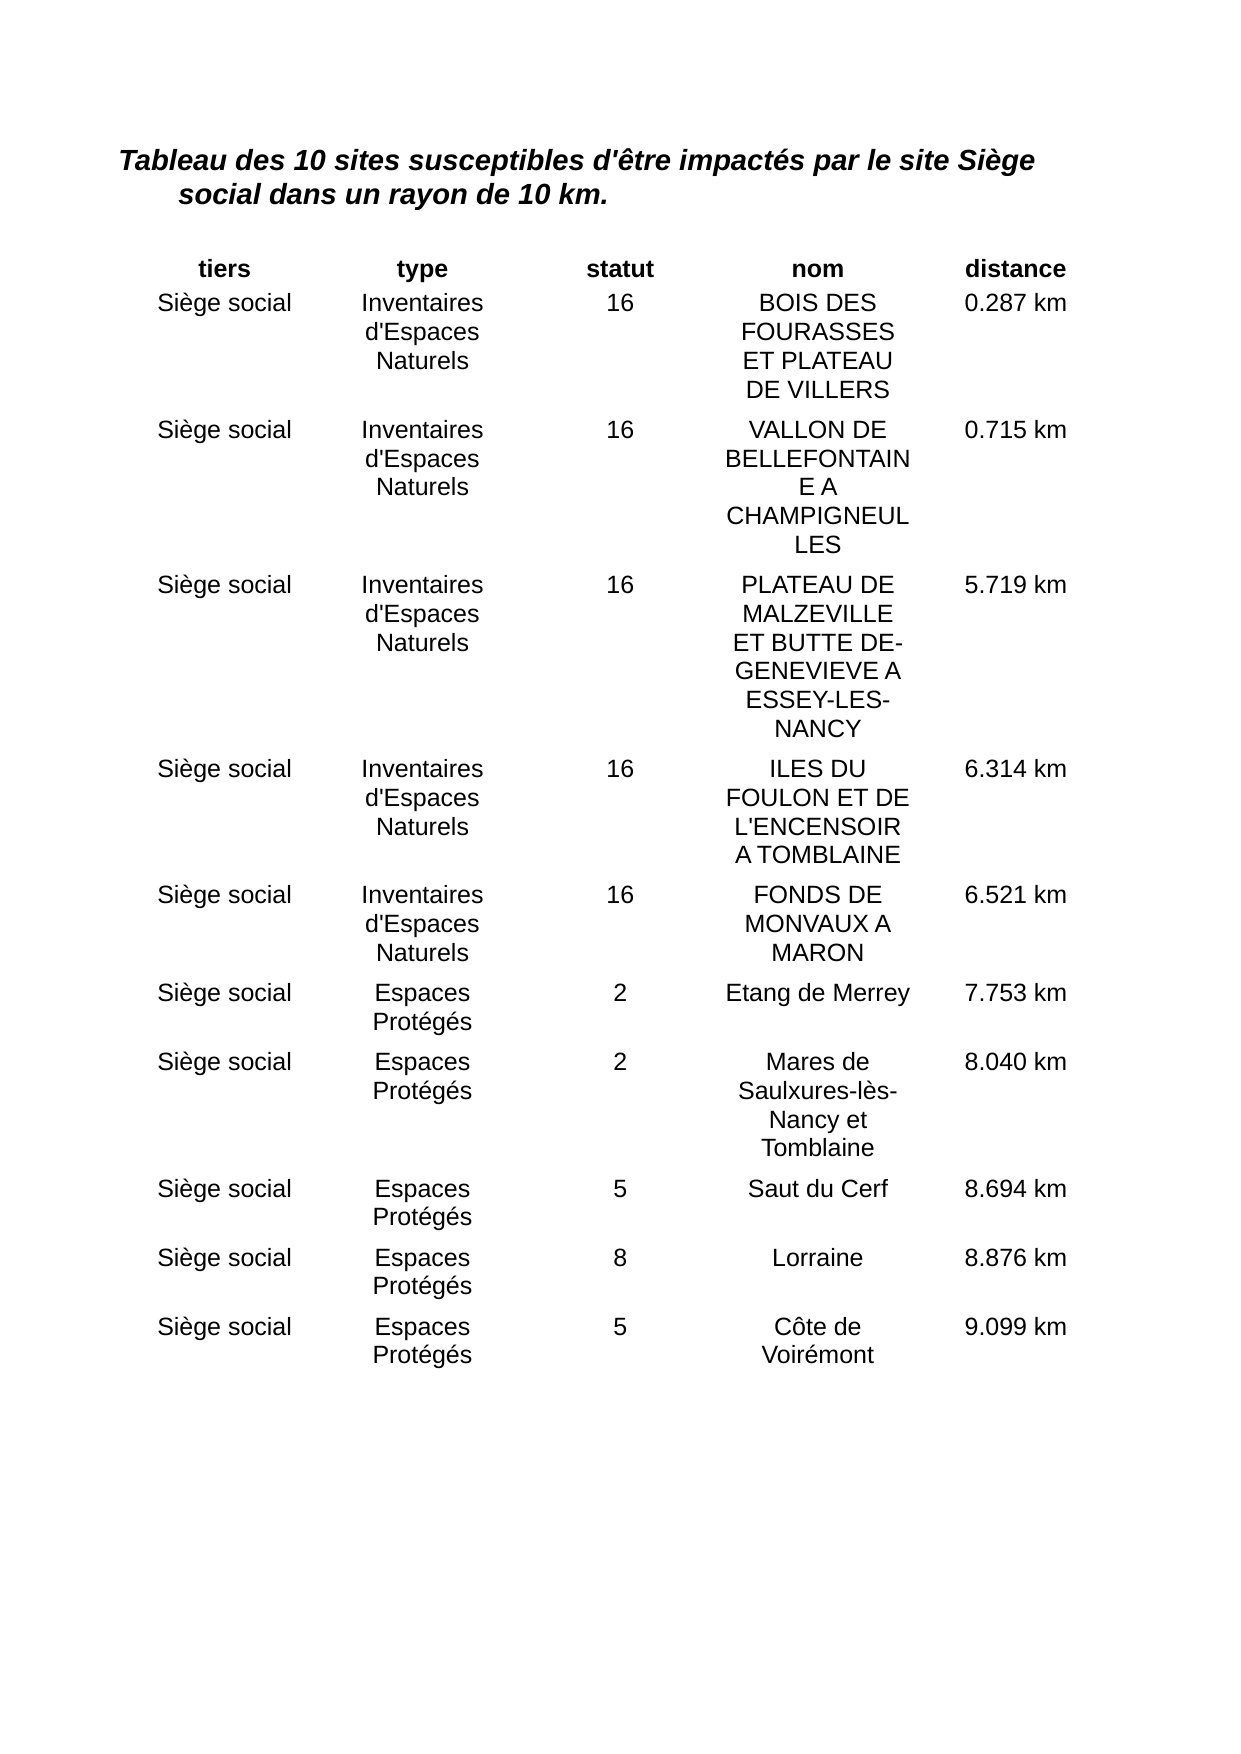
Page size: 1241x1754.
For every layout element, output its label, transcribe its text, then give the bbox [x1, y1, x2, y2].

table_cell Espaces Protégés [323, 973, 521, 1041]
table_cell Mares de Saulxures-lès-Nancy et Tomblaine [719, 1041, 917, 1168]
table_cell 6.314 km [917, 748, 1114, 875]
table_cell 0.287 km [917, 283, 1114, 409]
table_cell Lorraine [719, 1237, 917, 1306]
table_cell Inventaires d'Espaces Naturels [323, 409, 521, 564]
table_cell Espaces Protégés [323, 1168, 521, 1237]
table_cell Côte de Voirémont [719, 1306, 917, 1375]
table_cell Siège social [126, 1237, 323, 1306]
table_cell Inventaires d'Espaces Naturels [323, 564, 521, 748]
table_cell 0.715 km [917, 409, 1114, 564]
table_cell 16 [521, 283, 719, 409]
table_cell 5 [521, 1168, 719, 1237]
table_cell Siège social [126, 1306, 323, 1375]
table_header type [323, 254, 521, 283]
table_cell Inventaires d'Espaces Naturels [323, 875, 521, 972]
table_cell Inventaires d'Espaces Naturels [323, 283, 521, 409]
table_cell Siège social [126, 748, 323, 875]
table_header distance [917, 254, 1114, 283]
table_cell Siège social [126, 564, 323, 748]
table_cell 16 [521, 875, 719, 972]
table_cell 9.099 km [917, 1306, 1114, 1375]
table_cell 6.521 km [917, 875, 1114, 972]
table_cell Siège social [126, 409, 323, 564]
table_header nom [719, 254, 917, 283]
table_cell PLATEAU DE MALZEVILLE ET BUTTE DE-GENEVIEVE A ESSEY-LES-NANCY [719, 564, 917, 748]
table_cell Espaces Protégés [323, 1306, 521, 1375]
table_cell 5 [521, 1306, 719, 1375]
table_cell 2 [521, 1041, 719, 1168]
table_cell Etang de Merrey [719, 973, 917, 1041]
table_cell Espaces Protégés [323, 1237, 521, 1306]
table_cell Siège social [126, 1168, 323, 1237]
table_cell 16 [521, 409, 719, 564]
table_cell 8 [521, 1237, 719, 1306]
table_cell BOIS DES FOURASSES ET PLATEAU DE VILLERS [719, 283, 917, 409]
table_cell FONDS DE MONVAUX A MARON [719, 875, 917, 972]
table_cell Siège social [126, 1041, 323, 1168]
table_cell VALLON DE BELLEFONTAINE A CHAMPIGNEULLES [719, 409, 917, 564]
table_cell Inventaires d'Espaces Naturels [323, 748, 521, 875]
table_cell Espaces Protégés [323, 1041, 521, 1168]
table_cell 5.719 km [917, 564, 1114, 748]
table_cell 8.876 km [917, 1237, 1114, 1306]
table_cell Siège social [126, 973, 323, 1041]
table_cell Siège social [126, 875, 323, 972]
table_cell 7.753 km [917, 973, 1114, 1041]
subtitle Tableau des 10 sites susceptibles d'être impactés par le site Siège social dans un rayon de 10 km. [118, 143, 1122, 210]
table_cell Siège social [126, 283, 323, 409]
table_cell Saut du Cerf [719, 1168, 917, 1237]
table_cell ILES DU FOULON ET DE L'ENCENSOIR A TOMBLAINE [719, 748, 917, 875]
table_header statut [521, 254, 719, 283]
table_cell 8.694 km [917, 1168, 1114, 1237]
table_cell 16 [521, 748, 719, 875]
table_cell 16 [521, 564, 719, 748]
table_header tiers [126, 254, 323, 283]
table_cell 2 [521, 973, 719, 1041]
table_cell 8.040 km [917, 1041, 1114, 1168]
